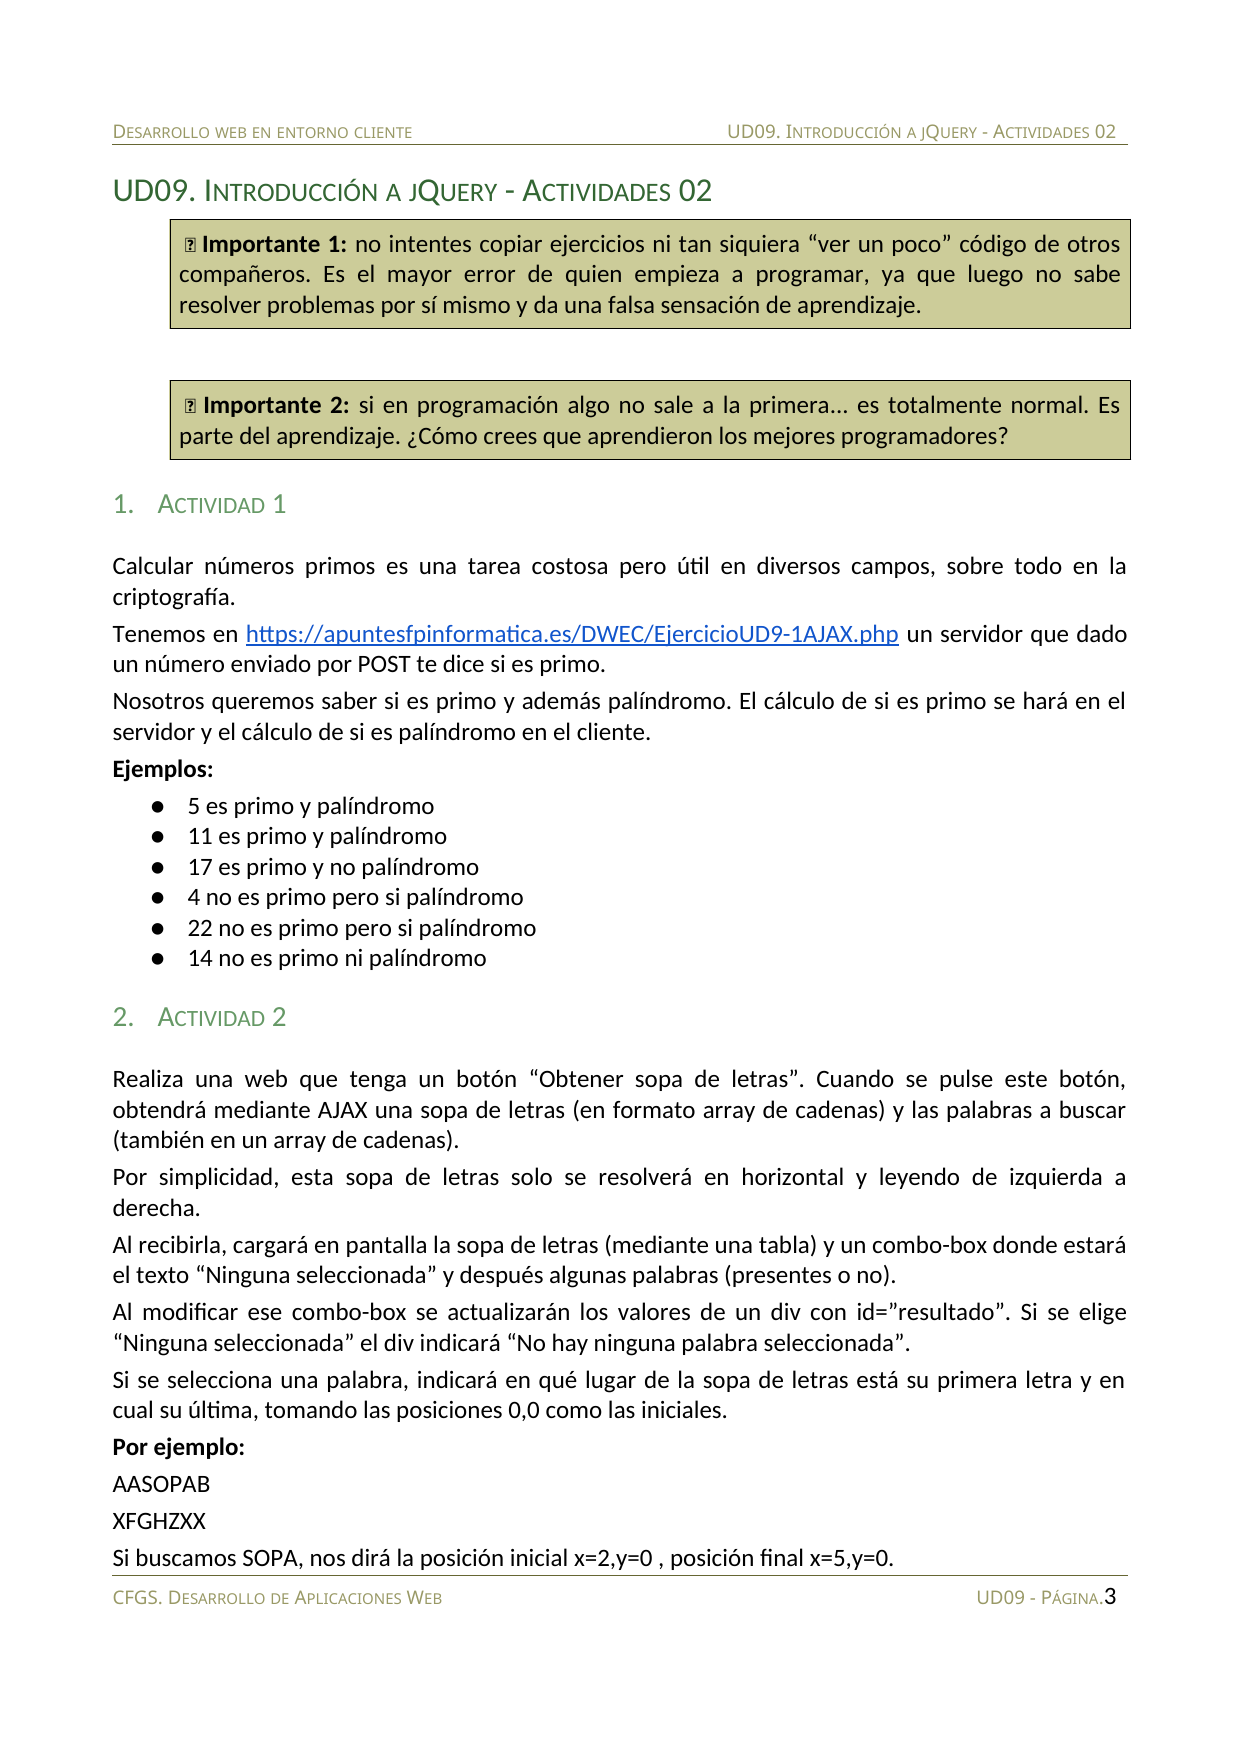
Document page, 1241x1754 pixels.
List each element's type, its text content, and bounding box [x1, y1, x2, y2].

list 11 es primo y palíndromo [150, 820, 1128, 851]
text Realiza una web que tenga un botón “Obtener sopa de letras”. Cuando se pulse este botón, obtendrá mediante AJAX una sopa de letras (en formato array de cadenas) y las palabras a buscar (también en un array de cadenas). [112, 1063, 1128, 1155]
list 5 es primo y palíndromo [150, 790, 1128, 820]
list 17 es primo y no palíndromo [150, 851, 1128, 881]
text AASOPAB [112, 1468, 1128, 1499]
text 📖 Importante 2: si en programación algo no sale a la primera... es totalmente normal. Es parte del aprendizaje. ¿Cómo crees que aprendieron los mejores programadores? [171, 381, 1130, 459]
text Nosotros queremos saber si es primo y además palíndromo. El cálculo de si es primo se hará en el servidor y el cálculo de si es palíndromo en el cliente. [112, 685, 1128, 746]
subtitle Actividad 2 [112, 998, 1128, 1033]
text Si buscamos SOPA, nos dirá la posición inicial x=2,y=0 , posición final x=5,y=0. [112, 1542, 1128, 1573]
text Al modificar ese combo-box se actualizarán los valores de un div con id=”resultado”. Si se elige “Ninguna seleccionada” el div indicará “No hay ninguna palabra seleccionada”. [112, 1297, 1128, 1358]
text Al recibirla, cargará en pantalla la sopa de letras (mediante una tabla) y un combo-box donde estará el texto “Ninguna seleccionada” y después algunas palabras (presentes o no). [112, 1229, 1128, 1290]
text Ejemplos: [112, 753, 1128, 783]
text Si se selecciona una palabra, indicará en qué lugar de la sopa de letras está su primera letra y en cual su última, tomando las posiciones 0,0 como las iniciales. [112, 1364, 1128, 1425]
list 4 no es primo pero si palíndromo [150, 881, 1128, 912]
text XFGHZXX [112, 1506, 1128, 1536]
text Por simplicidad, esta sopa de letras solo se resolverá en horizontal y leyendo de izquierda a derecha. [112, 1162, 1128, 1223]
text Tenemos en https://apuntesfpinformatica.es/DWEC/EjercicioUD9-1AJAX.php un servidor que dado un número enviado por POST te dice si es primo. [112, 618, 1128, 679]
text Calcular números primos es una tarea costosa pero útil en diversos campos, sobre todo en la criptografía. [112, 550, 1128, 611]
list 14 no es primo ni palíndromo [150, 942, 1128, 973]
text Por ejemplo: [112, 1432, 1128, 1462]
list 22 no es primo pero si palíndromo [150, 912, 1128, 942]
text 📖 Importante 1: no intentes copiar ejercicios ni tan siquiera “ver un poco” código de otros compañeros. Es el mayor error de quien empieza a programar, ya que luego no sabe resolver problemas por sí mismo y da una falsa sensación de aprendizaje. [171, 220, 1130, 328]
text UD09. Introducción a jQuery - Actividades 02 [112, 169, 1128, 210]
subtitle Actividad 1 [112, 485, 1128, 520]
